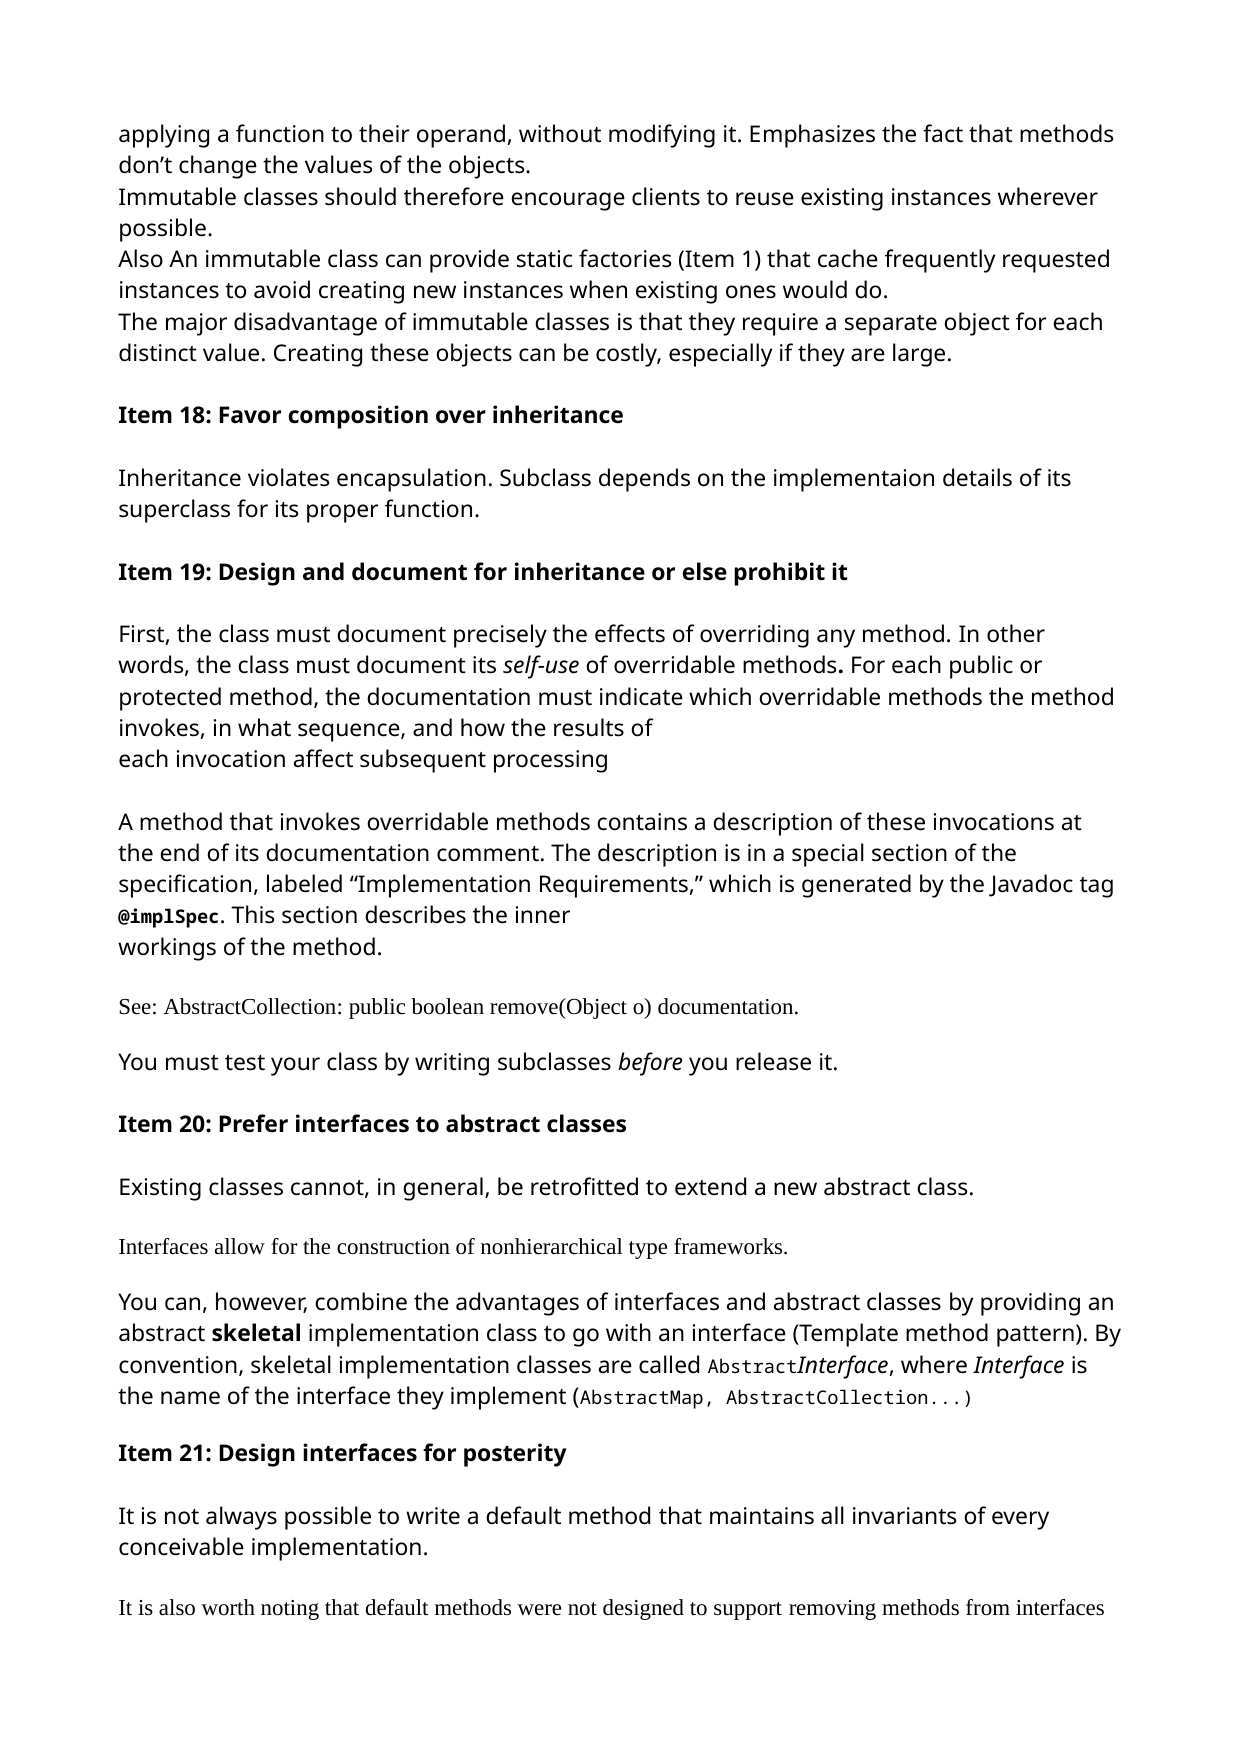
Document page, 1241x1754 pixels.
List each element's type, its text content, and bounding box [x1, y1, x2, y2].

text First, the class must document precisely the effects of overriding any method. In other words, the class must document its self-use of overridable methods. For each public or protected method, the documentation must indicate which overridable methods the method invokes, in what sequence, and how the results of [118, 618, 1122, 743]
text workings of the method. [118, 931, 1122, 962]
text It is not always possible to write a default method that maintains all invariants of every conceivable implementation. [118, 1500, 1122, 1562]
text Item 19: Design and document for inheritance or else prohibit it [118, 556, 1122, 587]
text Item 21: Design interfaces for posterity [118, 1437, 1122, 1469]
text Item 20: Prefer interfaces to abstract classes [118, 1108, 1122, 1139]
text Inheritance violates encapsulation. Subclass depends on the implementaion details of its superclass for its proper function. [118, 462, 1122, 524]
text Existing classes cannot, in general, be retrofitted to extend a new abstract class. [118, 1171, 1122, 1202]
text Interfaces allow for the construction of nonhierarchical type frameworks. [118, 1233, 1122, 1260]
text See: AbstractCollection: public boolean remove(Object o) documentation. [118, 993, 1122, 1019]
text Item 18: Favor composition over inheritance [118, 399, 1122, 431]
text A method that invokes overridable methods contains a description of these invocations at the end of its documentation comment. The description is in a special section of the specification, labeled “Implementation Requirements,” which is generated by the Javadoc tag @implSpec. This section describes the inner [118, 806, 1122, 931]
text It is also worth noting that default methods were not designed to support removing methods from interfaces [118, 1594, 1122, 1620]
text Also An immutable class can provide static factories (Item 1) that cache frequently requested instances to avoid creating new instances when existing ones would do. [118, 243, 1122, 306]
text Immutable classes should therefore encourage clients to reuse existing instances wherever possible. [118, 181, 1122, 243]
text You must test your class by writing subclasses before you release it. [118, 1046, 1122, 1077]
text You can, however, combine the advantages of interfaces and abstract classes by providing an abstract skeletal implementation class to go with an interface (Template method pattern). By convention, skeletal implementation classes are called AbstractInterface, where Interface is the name of the interface they implement (AbstractMap, AbstractCollection...) [118, 1286, 1122, 1411]
text applying a function to their operand, without modifying it. Emphasizes the fact that methods don’t change the values of the objects. [118, 118, 1122, 181]
text The major disadvantage of immutable classes is that they require a separate object for each distinct value. Creating these objects can be costly, especially if they are large. [118, 306, 1122, 368]
text each invocation affect subsequent processing [118, 743, 1122, 774]
